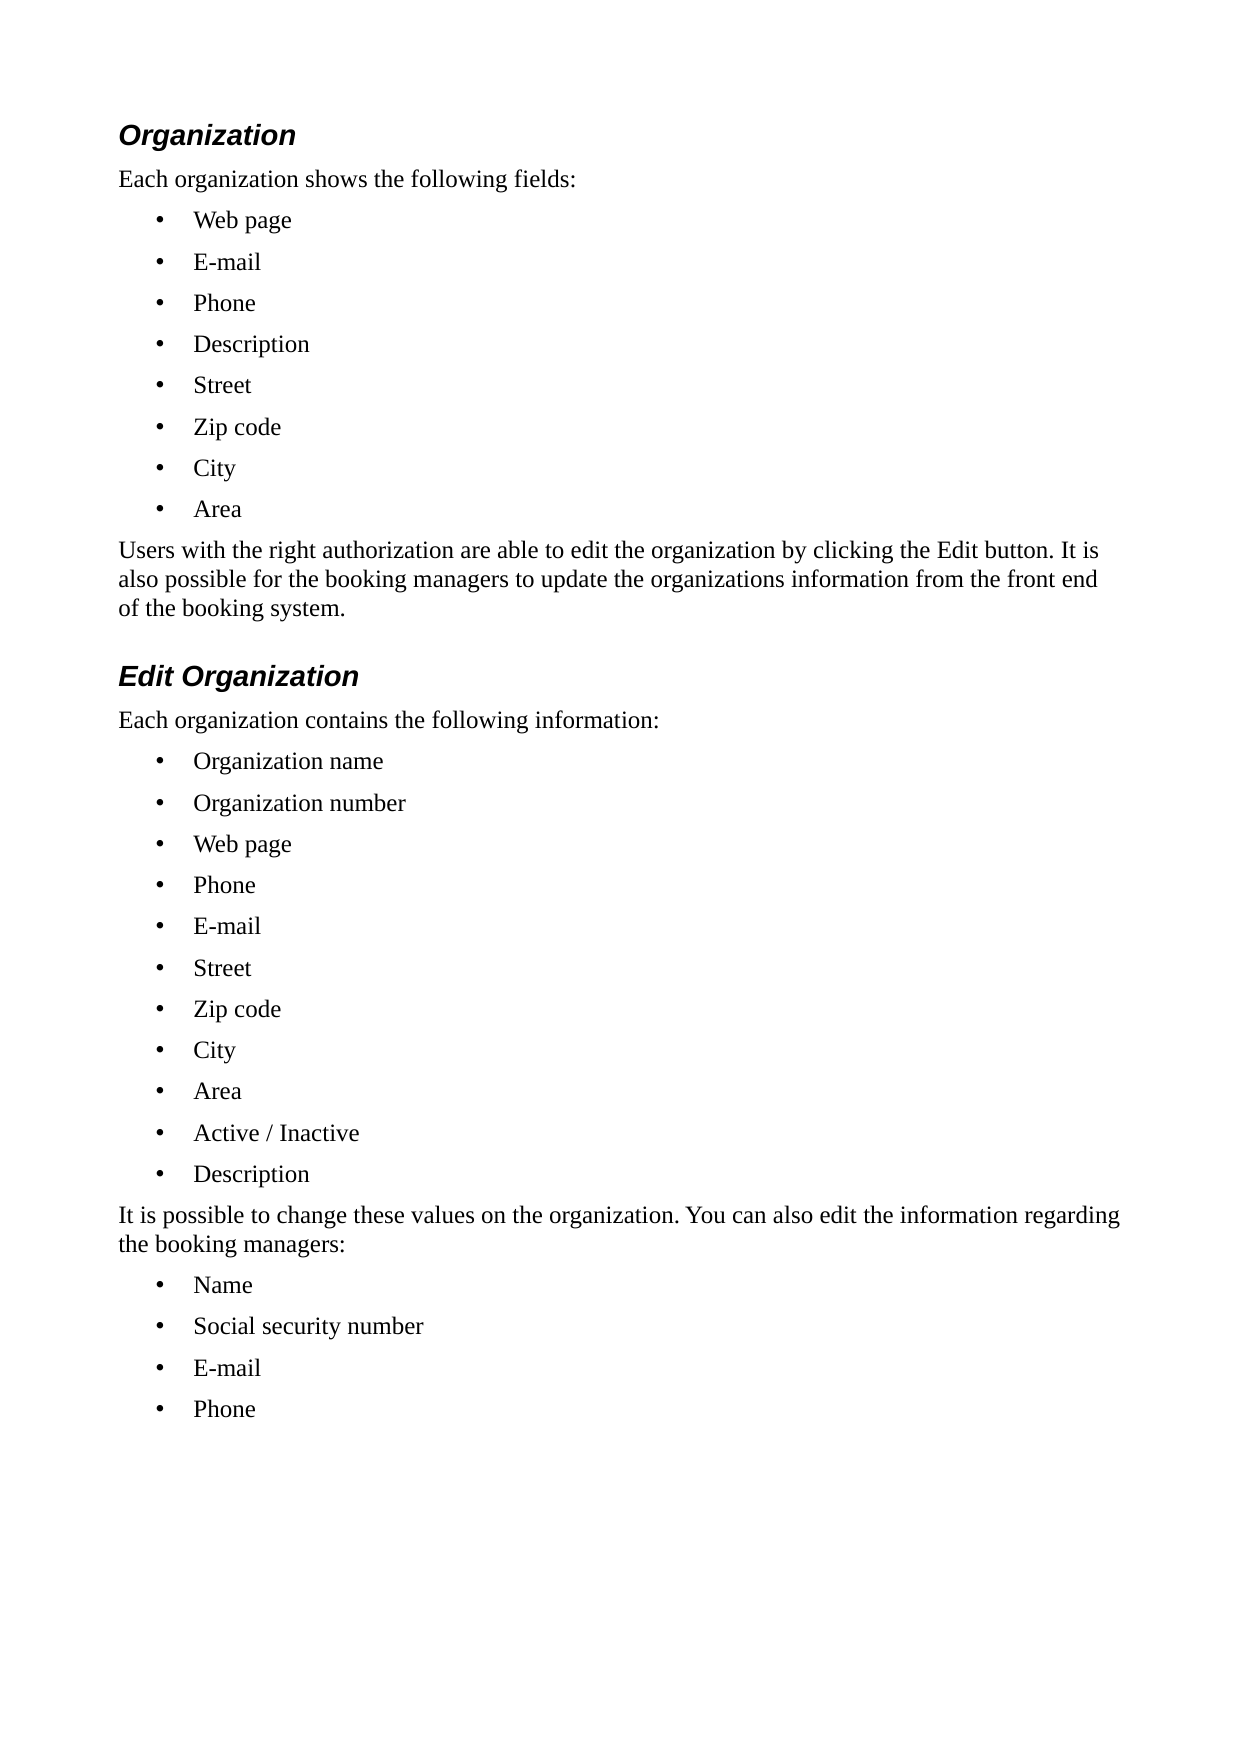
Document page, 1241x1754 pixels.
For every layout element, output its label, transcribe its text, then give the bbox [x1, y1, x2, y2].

list E-mail [156, 911, 1122, 940]
list City [156, 1035, 1122, 1064]
list Organization name [156, 746, 1122, 775]
list Street [156, 370, 1122, 399]
list Phone [156, 1394, 1122, 1423]
list Area [156, 1076, 1122, 1105]
text Each organization shows the following fields: [118, 164, 1122, 193]
list Phone [156, 870, 1122, 899]
list Street [156, 953, 1122, 981]
list Name [156, 1270, 1122, 1299]
list Zip code [156, 994, 1122, 1023]
list Web page [156, 205, 1122, 234]
subtitle Organization [118, 118, 1122, 152]
list Web page [156, 829, 1122, 858]
list E-mail [156, 247, 1122, 275]
list Active / Inactive [156, 1118, 1122, 1146]
list Phone [156, 288, 1122, 317]
list Organization number [156, 788, 1122, 816]
list Area [156, 494, 1122, 523]
list Zip code [156, 412, 1122, 440]
text Each organization contains the following information: [118, 705, 1122, 734]
list E-mail [156, 1353, 1122, 1381]
list Description [156, 329, 1122, 358]
subtitle Edit Organization [118, 659, 1122, 693]
list Social security number [156, 1311, 1122, 1340]
list Description [156, 1159, 1122, 1188]
list City [156, 453, 1122, 482]
text It is possible to change these values on the organization. You can also edit the information regarding the booking managers: [118, 1200, 1122, 1258]
text Users with the right authorization are able to edit the organization by clicking the Edit button. It is also possible for the booking managers to update the organizations information from the front end of the booking system. [118, 535, 1122, 622]
